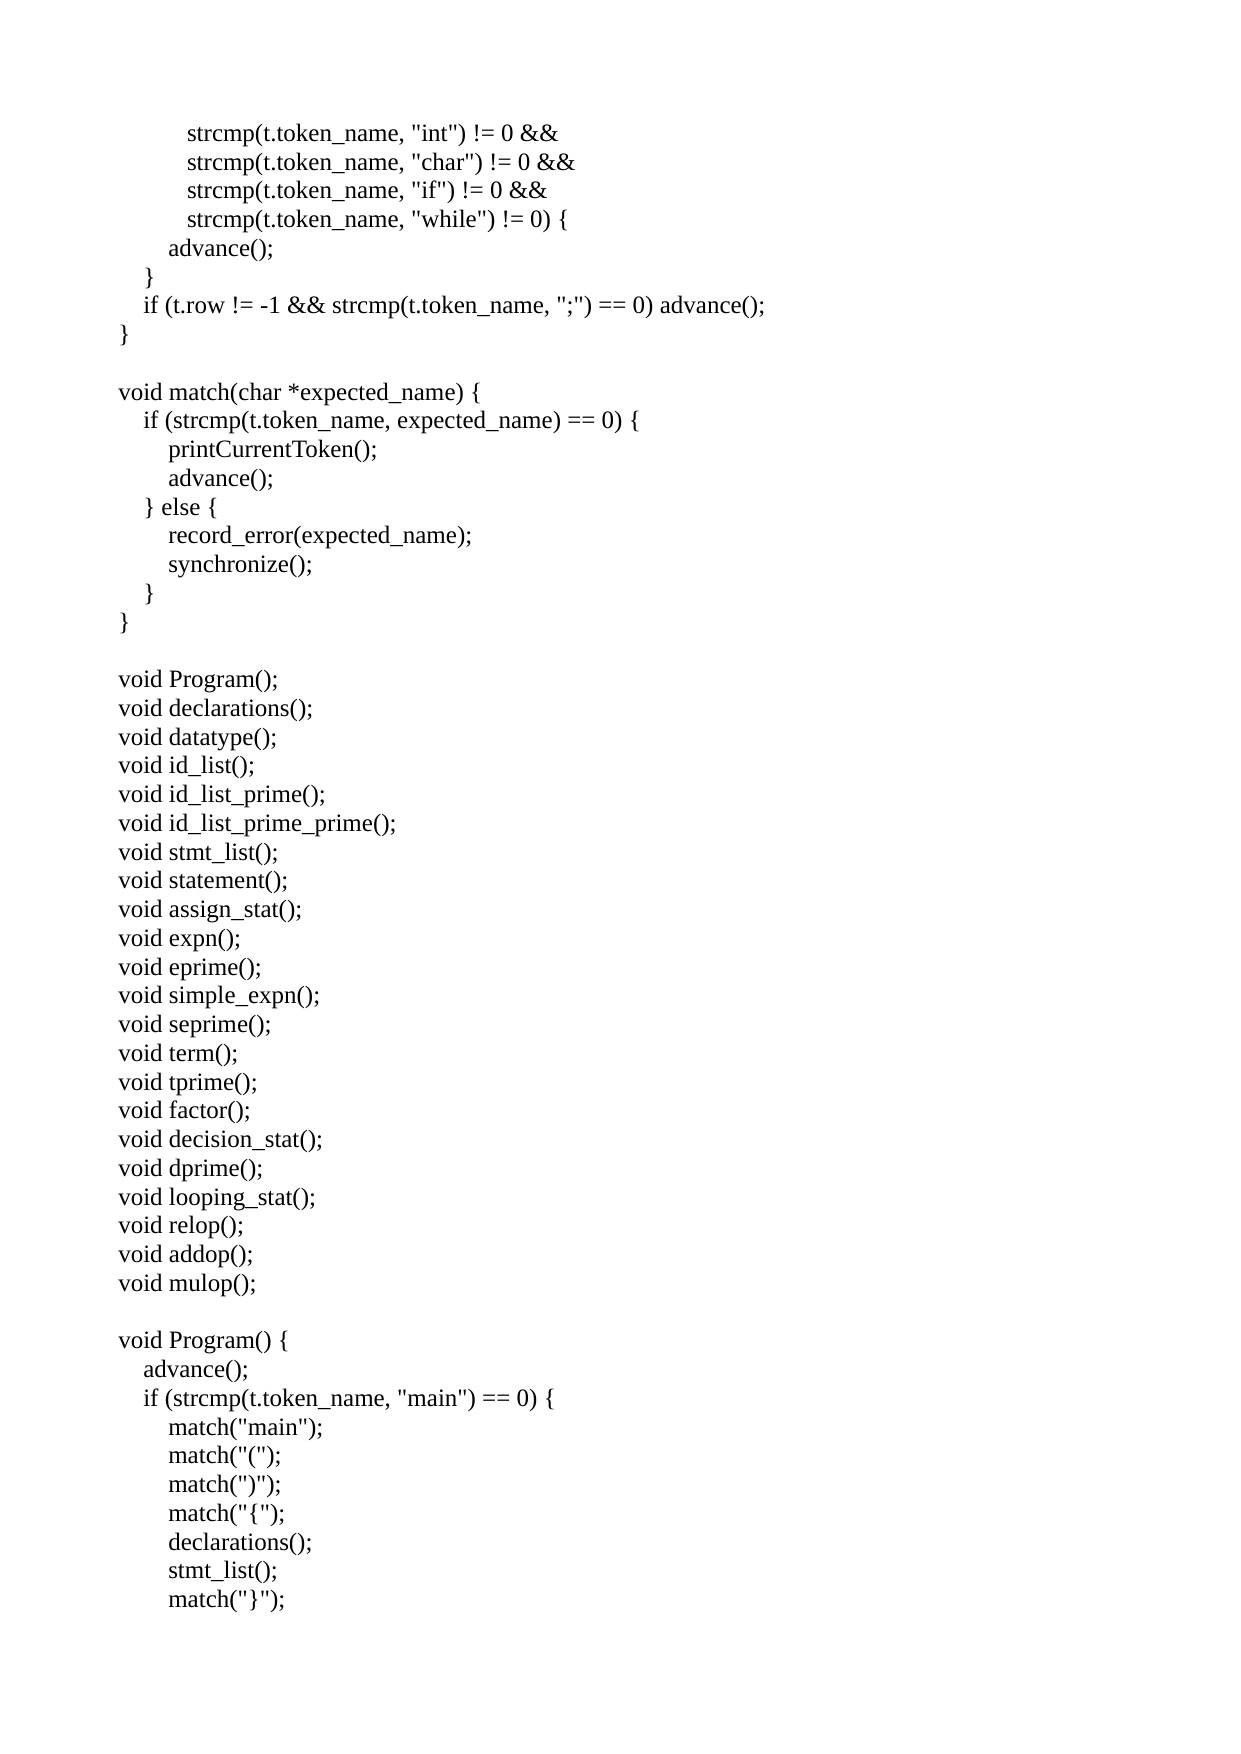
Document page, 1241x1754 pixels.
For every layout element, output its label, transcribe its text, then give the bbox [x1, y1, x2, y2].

text void decision_stat(); [118, 1124, 1122, 1153]
text match(")"); [118, 1469, 1122, 1498]
text void expn(); [118, 923, 1122, 952]
text match("main"); [118, 1412, 1122, 1441]
text void id_list_prime(); [118, 779, 1122, 808]
text if (strcmp(t.token_name, "main") == 0) { [118, 1383, 1122, 1412]
text void stmt_list(); [118, 837, 1122, 866]
text void dprime(); [118, 1153, 1122, 1182]
text match("}"); [118, 1584, 1122, 1613]
text stmt_list(); [118, 1556, 1122, 1584]
text if (t.row != -1 && strcmp(t.token_name, ";") == 0) advance(); [118, 291, 1122, 319]
text void tprime(); [118, 1067, 1122, 1096]
text synchronize(); [118, 549, 1122, 578]
text } [118, 607, 1122, 636]
text void Program(); [118, 664, 1122, 693]
text match("{"); [118, 1498, 1122, 1527]
text printCurrentToken(); [118, 434, 1122, 463]
text strcmp(t.token_name, "int") != 0 && [118, 118, 1122, 147]
text void relop(); [118, 1211, 1122, 1239]
text advance(); [118, 1354, 1122, 1383]
text strcmp(t.token_name, "if") != 0 && [118, 176, 1122, 204]
text void eprime(); [118, 952, 1122, 981]
text record_error(expected_name); [118, 521, 1122, 549]
text } [118, 578, 1122, 607]
text strcmp(t.token_name, "char") != 0 && [118, 147, 1122, 176]
text void declarations(); [118, 693, 1122, 722]
text void simple_expn(); [118, 981, 1122, 1009]
text declarations(); [118, 1527, 1122, 1556]
text void id_list_prime_prime(); [118, 808, 1122, 837]
text void factor(); [118, 1096, 1122, 1124]
text void Program() { [118, 1326, 1122, 1354]
text if (strcmp(t.token_name, expected_name) == 0) { [118, 406, 1122, 434]
text advance(); [118, 463, 1122, 492]
text strcmp(t.token_name, "while") != 0) { [118, 204, 1122, 233]
text void datatype(); [118, 722, 1122, 751]
text void id_list(); [118, 751, 1122, 779]
text void addop(); [118, 1239, 1122, 1268]
text } [118, 319, 1122, 348]
text void term(); [118, 1038, 1122, 1067]
text void looping_stat(); [118, 1182, 1122, 1211]
text advance(); [118, 233, 1122, 262]
text void match(char *expected_name) { [118, 377, 1122, 406]
text } else { [118, 492, 1122, 521]
text void seprime(); [118, 1009, 1122, 1038]
text void statement(); [118, 866, 1122, 894]
text void assign_stat(); [118, 894, 1122, 923]
text void mulop(); [118, 1268, 1122, 1297]
text } [118, 262, 1122, 291]
text match("("); [118, 1441, 1122, 1469]
